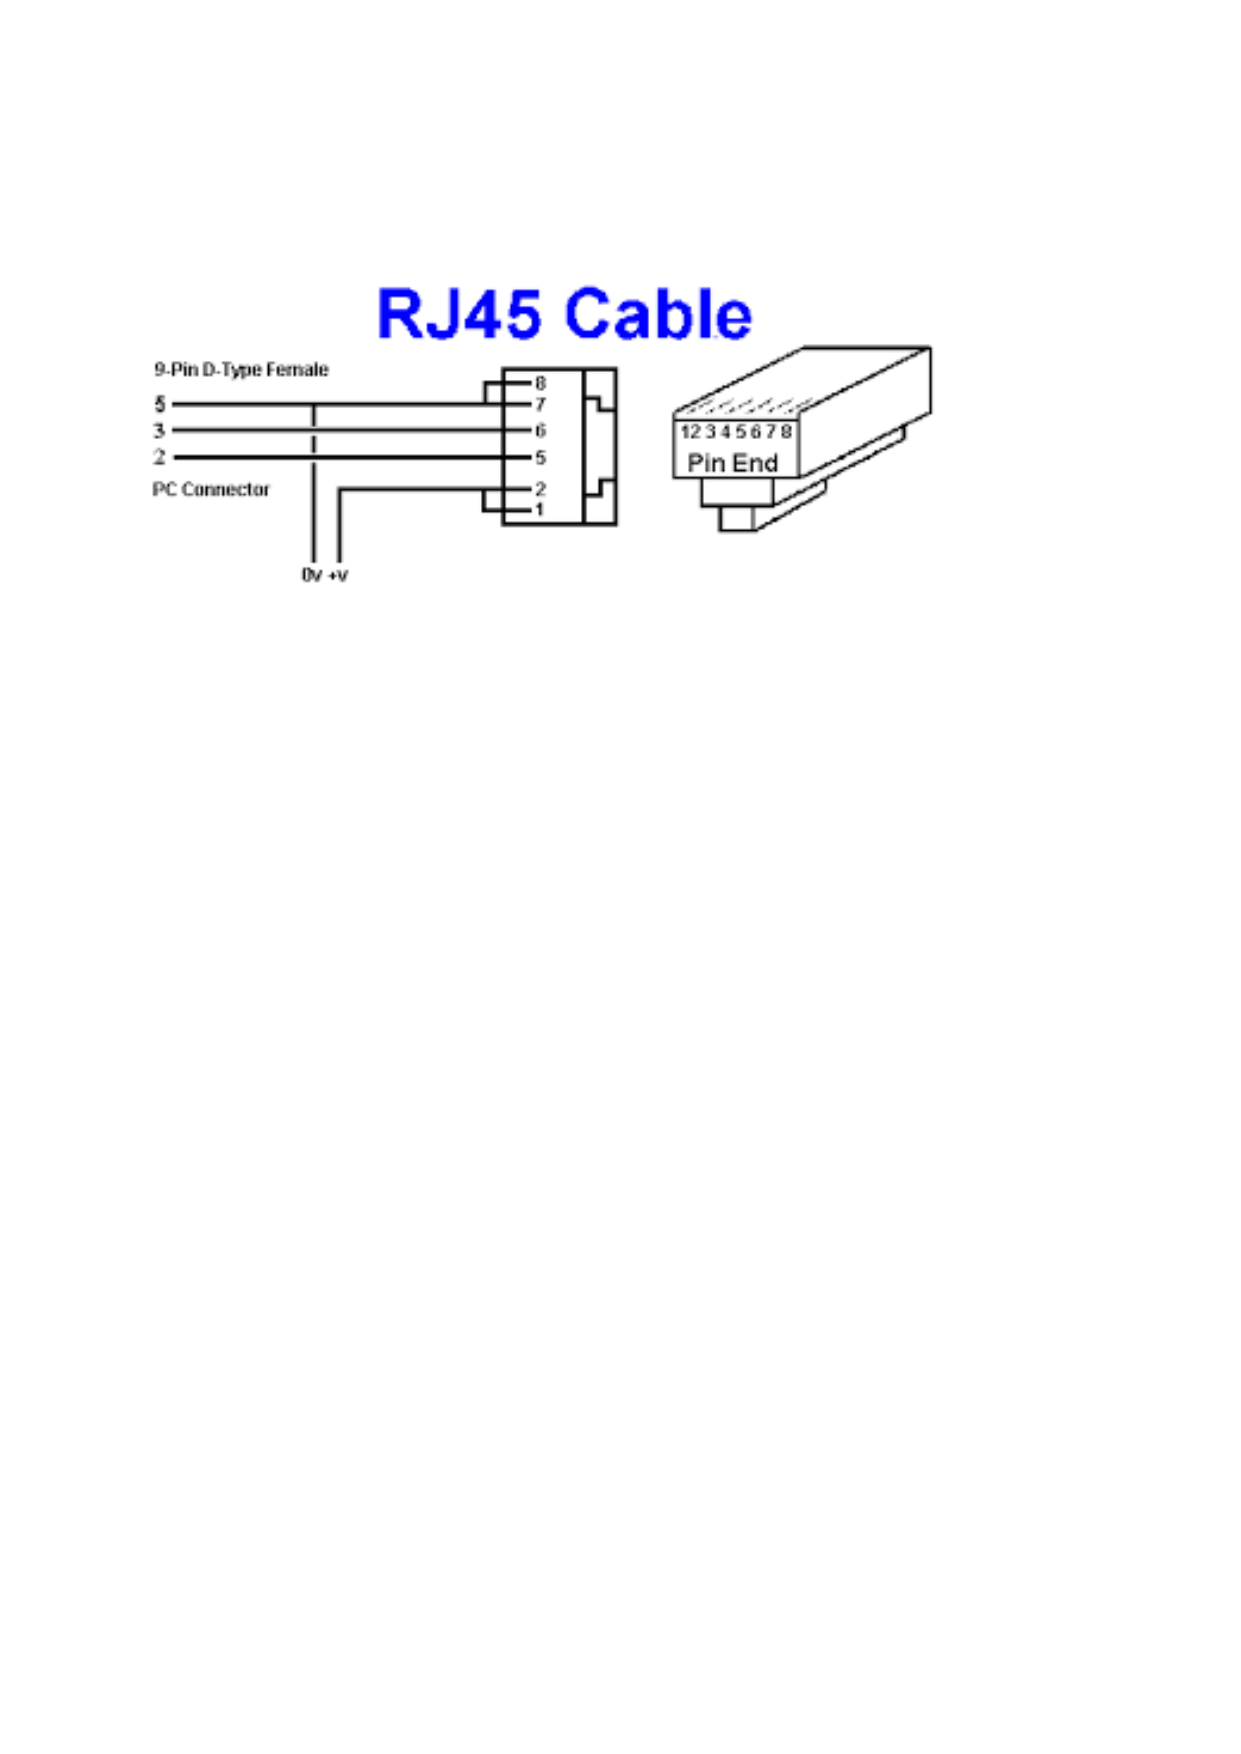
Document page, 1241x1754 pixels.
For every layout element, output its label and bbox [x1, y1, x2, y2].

picture [118, 270, 992, 597]
